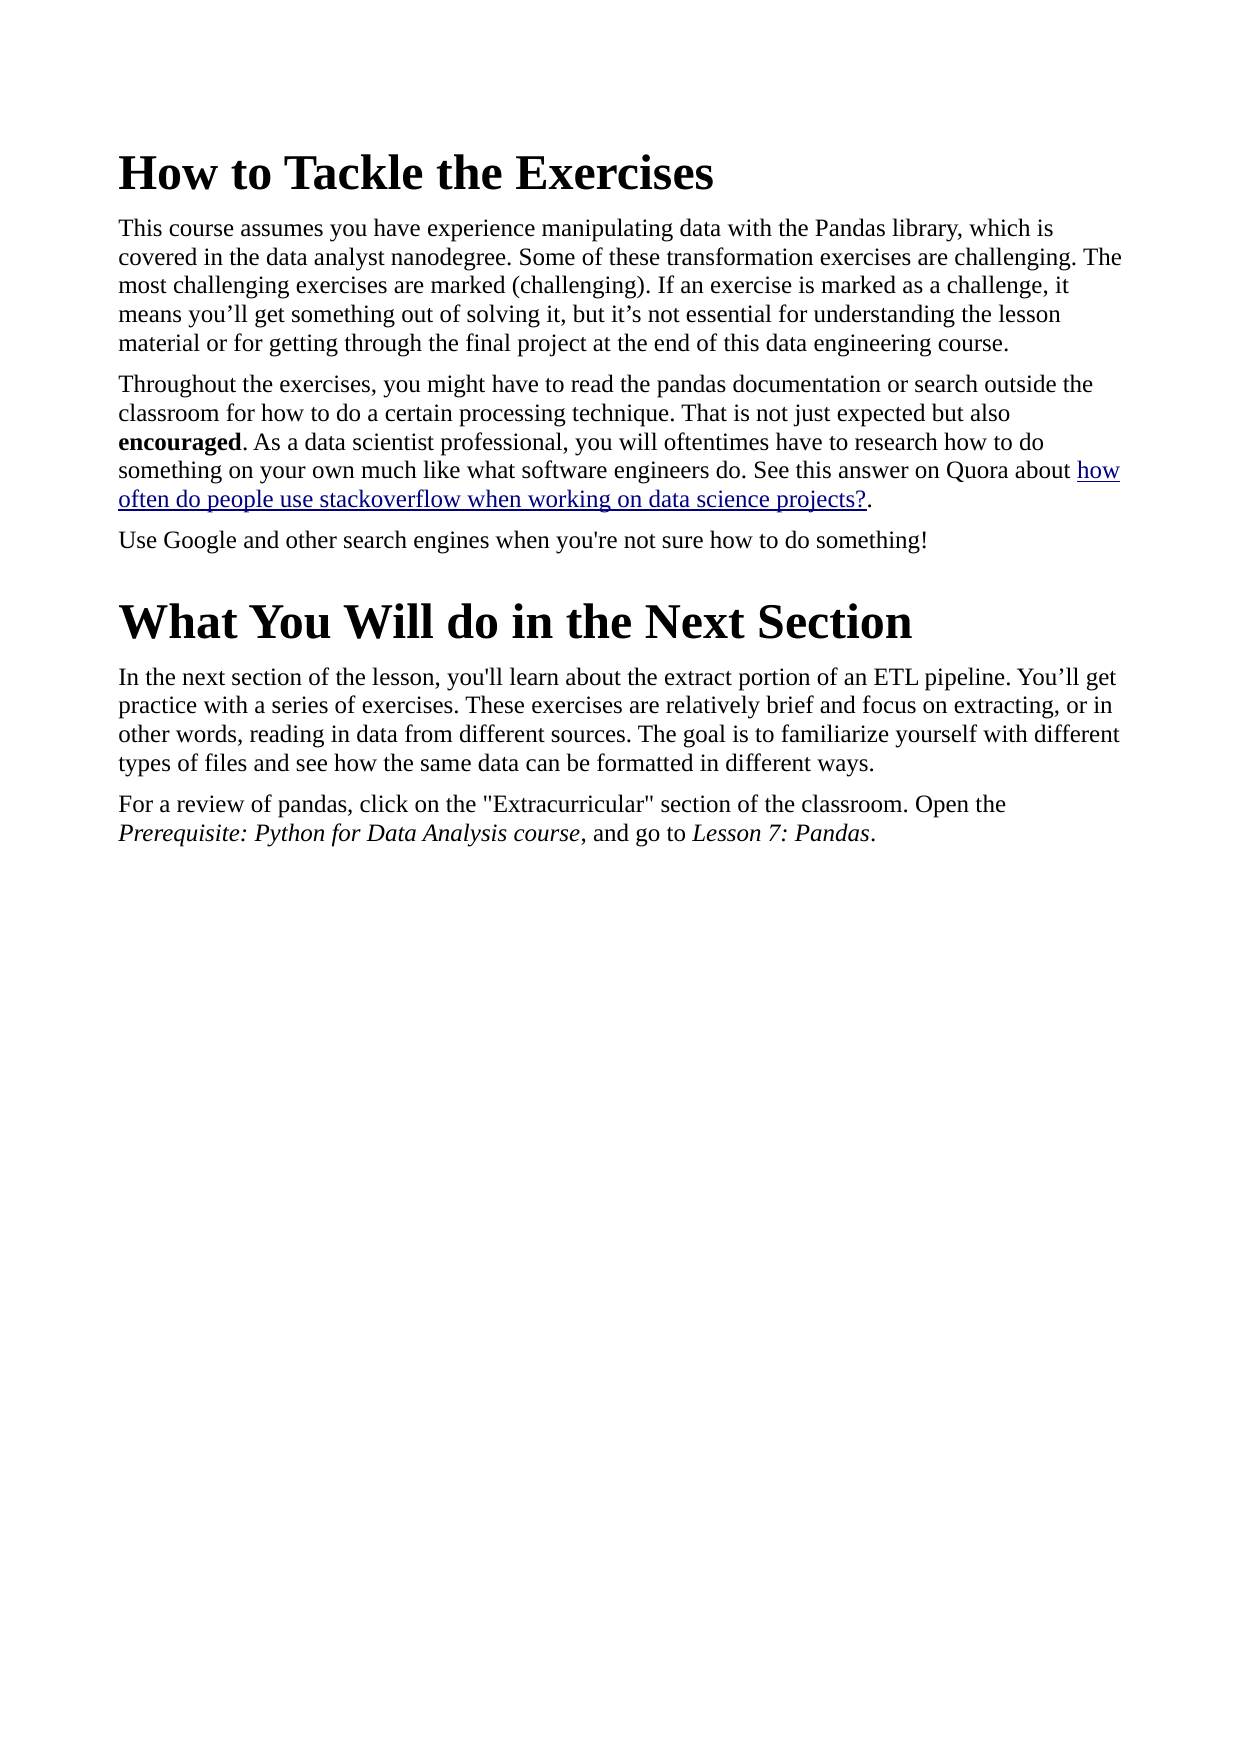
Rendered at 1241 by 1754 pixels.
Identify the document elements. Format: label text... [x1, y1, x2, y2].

subtitle What You Will do in the Next Section [118, 592, 1122, 649]
text Use Google and other search engines when you're not sure how to do something! [118, 526, 1122, 554]
text For a review of pandas, click on the "Extracurricular" section of the classroom. Open the Prerequisite: Python for Data Analysis course, and go to Lesson 7: Pandas. [118, 789, 1122, 847]
text In the next section of the lesson, you'll learn about the extract portion of an ETL pipeline. You’ll get practice with a series of exercises. These exercises are relatively brief and focus on extracting, or in other words, reading in data from different sources. The goal is to familiarize yourself with different types of files and see how the same data can be formatted in different ways. [118, 662, 1122, 777]
text Throughout the exercises, you might have to read the pandas documentation or search outside the classroom for how to do a certain processing technique. That is not just expected but also encouraged. As a data scientist professional, you will oftentimes have to research how to do something on your own much like what software engineers do. See this answer on Quora about how often do people use stackoverflow when working on data science projects?. [118, 369, 1122, 513]
subtitle How to Tackle the Exercises [118, 143, 1122, 201]
text This course assumes you have experience manipulating data with the Pandas library, which is covered in the data analyst nanodegree. Some of these transformation exercises are challenging. The most challenging exercises are marked (challenging). If an exercise is marked as a challenge, it means you’ll get something out of solving it, but it’s not essential for understanding the lesson material or for getting through the final project at the end of this data engineering course. [118, 213, 1122, 357]
